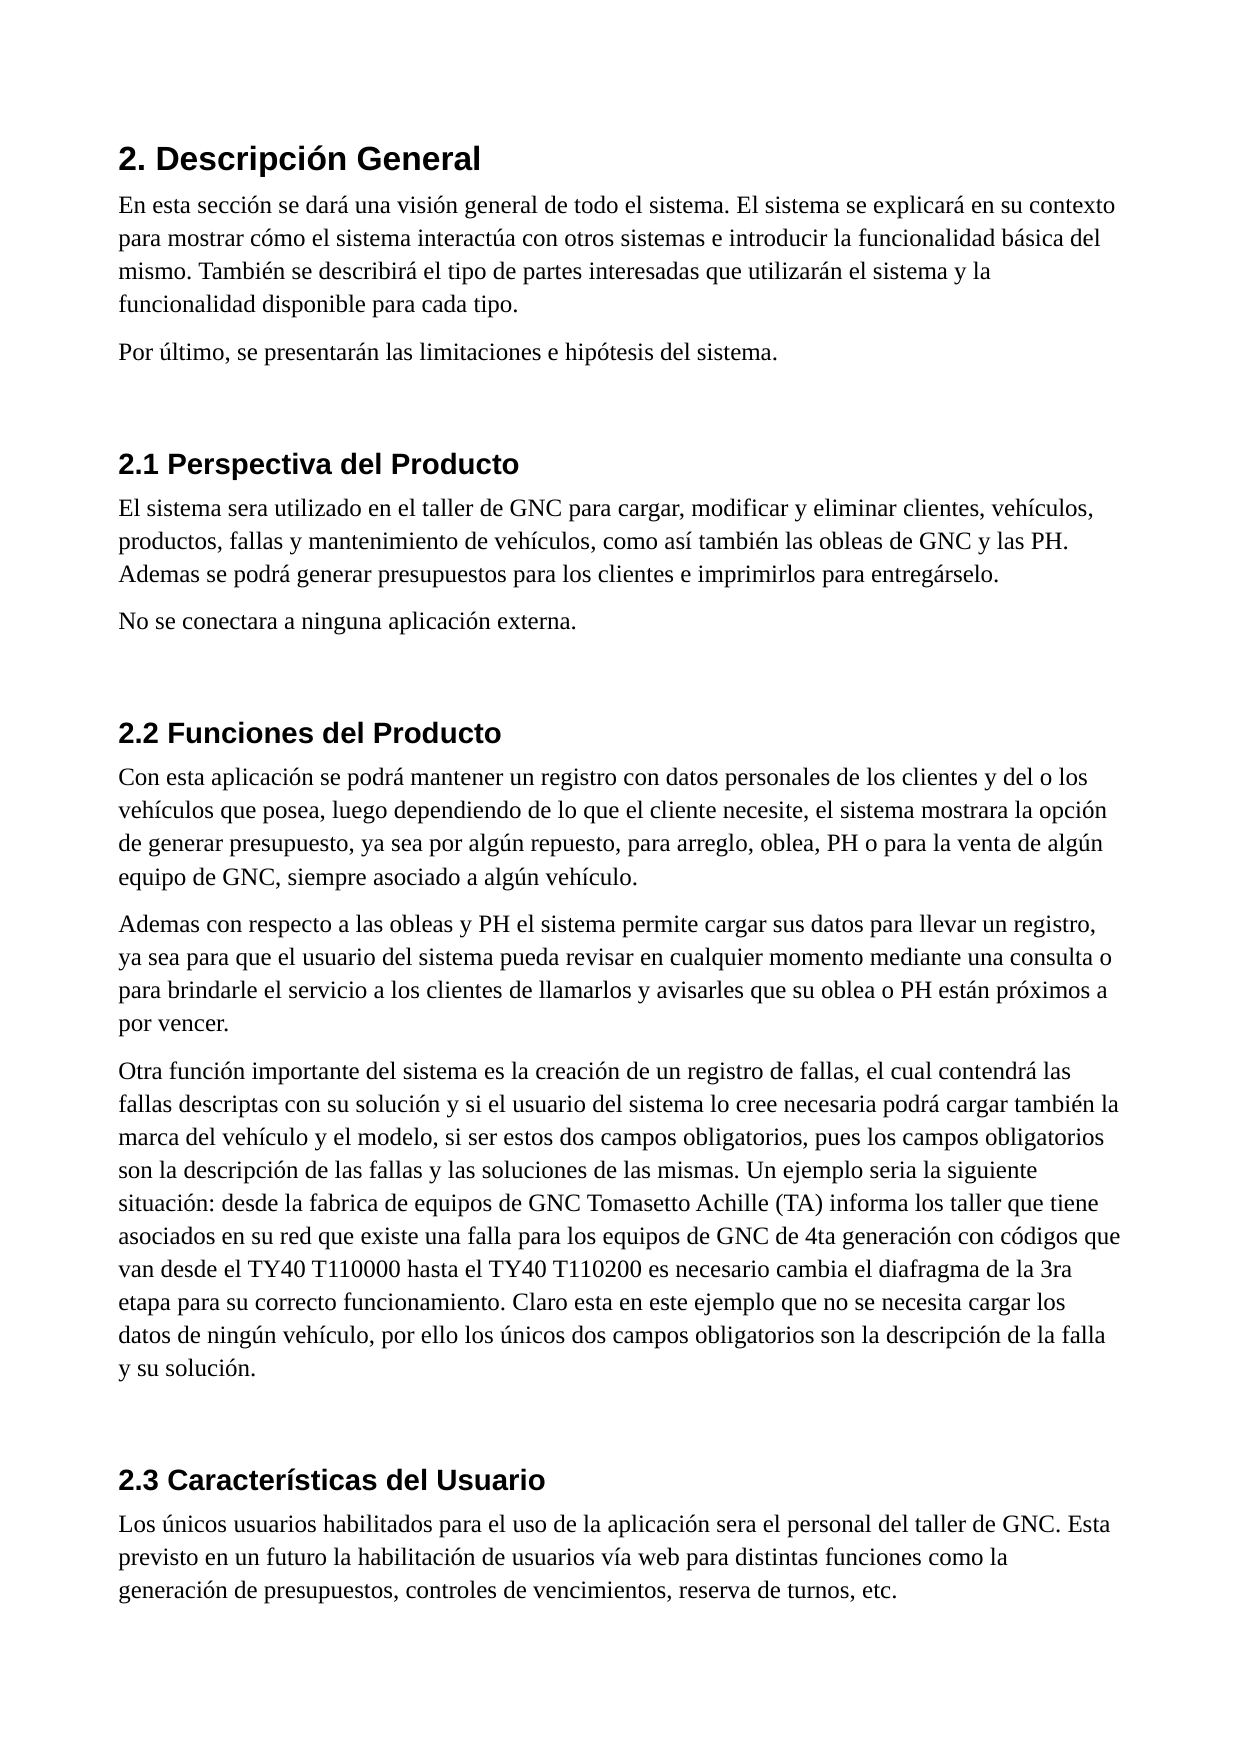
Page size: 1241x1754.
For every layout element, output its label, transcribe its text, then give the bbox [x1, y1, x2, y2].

text En esta sección se dará una visión general de todo el sistema. El sistema se explicará en su contexto para mostrar cómo el sistema interactúa con otros sistemas e introducir la funcionalidad básica del mismo. También se describirá el tipo de partes interesadas que utilizarán el sistema y la funcionalidad disponible para cada tipo. [118, 190, 1122, 318]
subtitle 2.1 Perspectiva del Producto [118, 447, 1122, 480]
subtitle 2.2 Funciones del Producto [118, 716, 1122, 750]
text El sistema sera utilizado en el taller de GNC para cargar, modificar y eliminar clientes, vehículos, productos, fallas y mantenimiento de vehículos, como así también las obleas de GNC y las PH. Ademas se podrá generar presupuestos para los clientes e imprimirlos para entregárselo. [118, 493, 1122, 588]
text Los únicos usuarios habilitados para el uso de la aplicación sera el personal del taller de GNC. Esta previsto en un futuro la habilitación de usuarios vía web para distintas funciones como la generación de presupuestos, controles de vencimientos, reserva de turnos, etc. [118, 1509, 1122, 1604]
text Ademas con respecto a las obleas y PH el sistema permite cargar sus datos para llevar un registro, ya sea para que el usuario del sistema pueda revisar en cualquier momento mediante una consulta o para brindarle el servicio a los clientes de llamarlos y avisarles que su oblea o PH están próximos a por vencer. [118, 909, 1122, 1037]
subtitle 2.3 Características del Usuario [118, 1463, 1122, 1497]
text Otra función importante del sistema es la creación de un registro de fallas, el cual contendrá las fallas descriptas con su solución y si el usuario del sistema lo cree necesaria podrá cargar también la marca del vehículo y el modelo, si ser estos dos campos obligatorios, pues los campos obligatorios son la descripción de las fallas y las soluciones de las mismas. Un ejemplo seria la siguiente situación: desde la fabrica de equipos de GNC Tomasetto Achille (TA) informa los taller que tiene asociados en su red que existe una falla para los equipos de GNC de 4ta generación con códigos que van desde el TY40 T110000 hasta el TY40 T110200 es necesario cambia el diafragma de la 3ra etapa para su correcto funcionamiento. Claro esta en este ejemplo que no se necesita cargar los datos de ningún vehículo, por ello los únicos dos campos obligatorios son la descripción de la falla y su solución. [118, 1056, 1122, 1382]
text No se conectara a ninguna aplicación externa. [118, 606, 1122, 635]
subtitle 2. Descripción General [118, 139, 1122, 178]
text Por último, se presentarán las limitaciones e hipótesis del sistema. [118, 337, 1122, 366]
text Con esta aplicación se podrá mantener un registro con datos personales de los clientes y del o los vehículos que posea, luego dependiendo de lo que el cliente necesite, el sistema mostrara la opción de generar presupuesto, ya sea por algún repuesto, para arreglo, oblea, PH o para la venta de algún equipo de GNC, siempre asociado a algún vehículo. [118, 762, 1122, 890]
